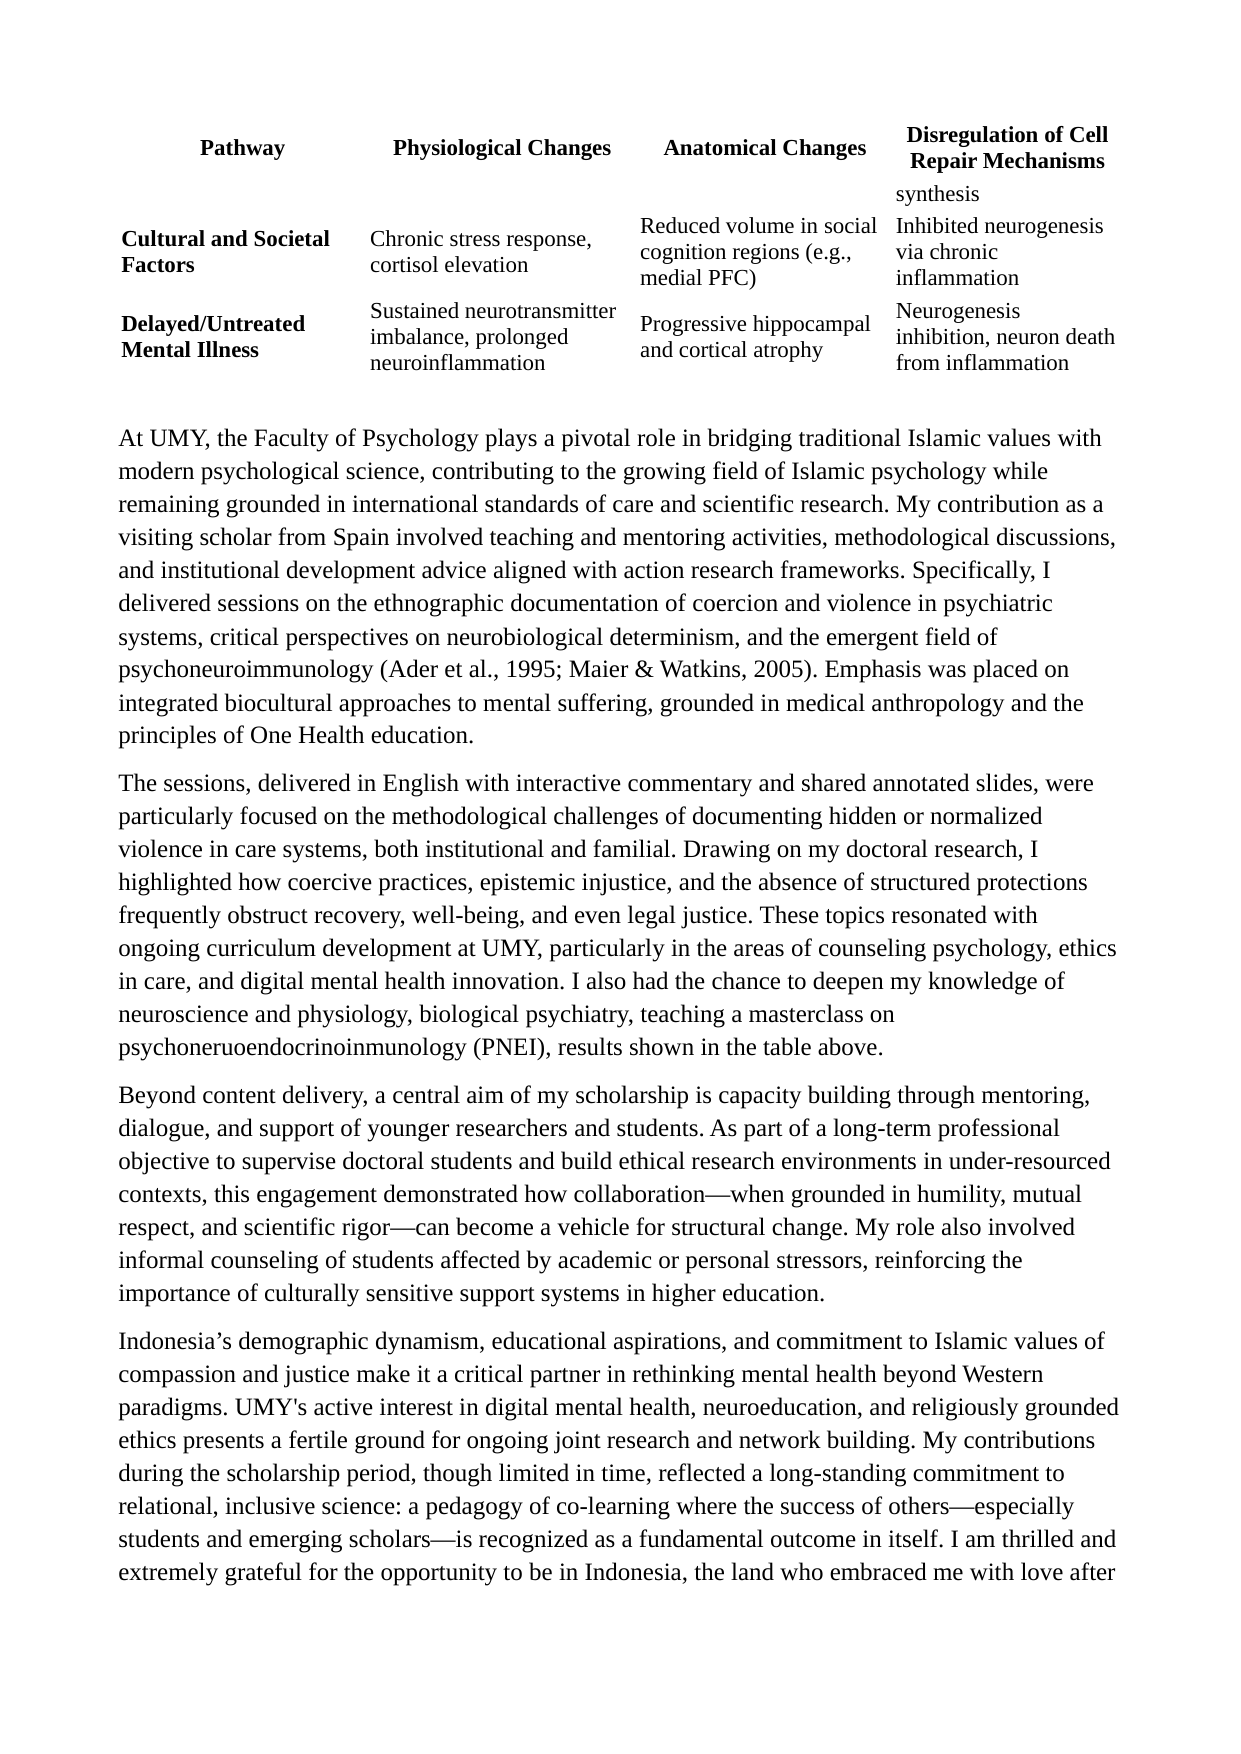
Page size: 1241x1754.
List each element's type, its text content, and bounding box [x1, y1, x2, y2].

table_cell synthesis [893, 177, 1122, 209]
table_cell [367, 177, 637, 209]
table_cell Reduced volume in social cognition regions (e.g., medial PFC) [637, 209, 893, 294]
table_cell Sustained neurotransmitter imbalance, prolonged neuroinflammation [367, 294, 637, 379]
table_cell [118, 177, 367, 209]
table_cell Neurogenesis inhibition, neuron death from inflammation [893, 294, 1122, 379]
table_cell Cultural and Societal Factors [118, 209, 367, 294]
text The sessions, delivered in English with interactive commentary and shared annotated slides, were particularly focused on the methodological challenges of documenting hidden or normalized violence in care systems, both institutional and familial. Drawing on my doctoral research, I highlighted how coercive practices, epistemic injustice, and the absence of structured protections frequently obstruct recovery, well-being, and even legal justice. These topics resonated with ongoing curriculum development at UMY, particularly in the areas of counseling psychology, ethics in care, and digital mental health innovation. I also had the chance to deepen my knowledge of neuroscience and physiology, biological psychiatry, teaching a masterclass on psychoneruoendocrinoinmunology (PNEI), results shown in the table above. [118, 768, 1122, 1061]
table_header Disregulation of Cell Repair Mechanisms [893, 118, 1122, 177]
table_cell Delayed/Untreated Mental Illness [118, 294, 367, 379]
table_cell Inhibited neurogenesis via chronic inflammation [893, 209, 1122, 294]
table_cell [637, 177, 893, 209]
table_header Pathway [118, 118, 367, 177]
table_cell Progressive hippocampal and cortical atrophy [637, 294, 893, 379]
text Beyond content delivery, a central aim of my scholarship is capacity building through mentoring, dialogue, and support of younger researchers and students. As part of a long-term professional objective to supervise doctoral students and build ethical research environments in under-resourced contexts, this engagement demonstrated how collaboration—when grounded in humility, mutual respect, and scientific rigor—can become a vehicle for structural change. My role also involved informal counseling of students affected by academic or personal stressors, reinforcing the importance of culturally sensitive support systems in higher education. [118, 1080, 1122, 1307]
table_cell Chronic stress response, cortisol elevation [367, 209, 637, 294]
text Indonesia’s demographic dynamism, educational aspirations, and commitment to Islamic values of compassion and justice make it a critical partner in rethinking mental health beyond Western paradigms. UMY's active interest in digital mental health, neuroeducation, and religiously grounded ethics presents a fertile ground for ongoing joint research and network building. My contributions during the scholarship period, though limited in time, reflected a long-standing commitment to relational, inclusive science: a pedagogy of co-learning where the success of others—especially students and emerging scholars—is recognized as a fundamental outcome in itself. I am thrilled and extremely grateful for the opportunity to be in Indonesia, the land who embraced me with love after [118, 1326, 1122, 1586]
table_header Anatomical Changes [637, 118, 893, 177]
text At UMY, the Faculty of Psychology plays a pivotal role in bridging traditional Islamic values with modern psychological science, contributing to the growing field of Islamic psychology while remaining grounded in international standards of care and scientific research. My contribution as a visiting scholar from Spain involved teaching and mentoring activities, methodological discussions, and institutional development advice aligned with action research frameworks. Specifically, I delivered sessions on the ethnographic documentation of coercion and violence in psychiatric systems, critical perspectives on neurobiological determinism, and the emergent field of psychoneuroimmunology (Ader et al., 1995; Maier & Watkins, 2005). Emphasis was placed on integrated biocultural approaches to mental suffering, grounded in medical anthropology and the principles of One Health education. [118, 423, 1122, 749]
table_header Physiological Changes [367, 118, 637, 177]
